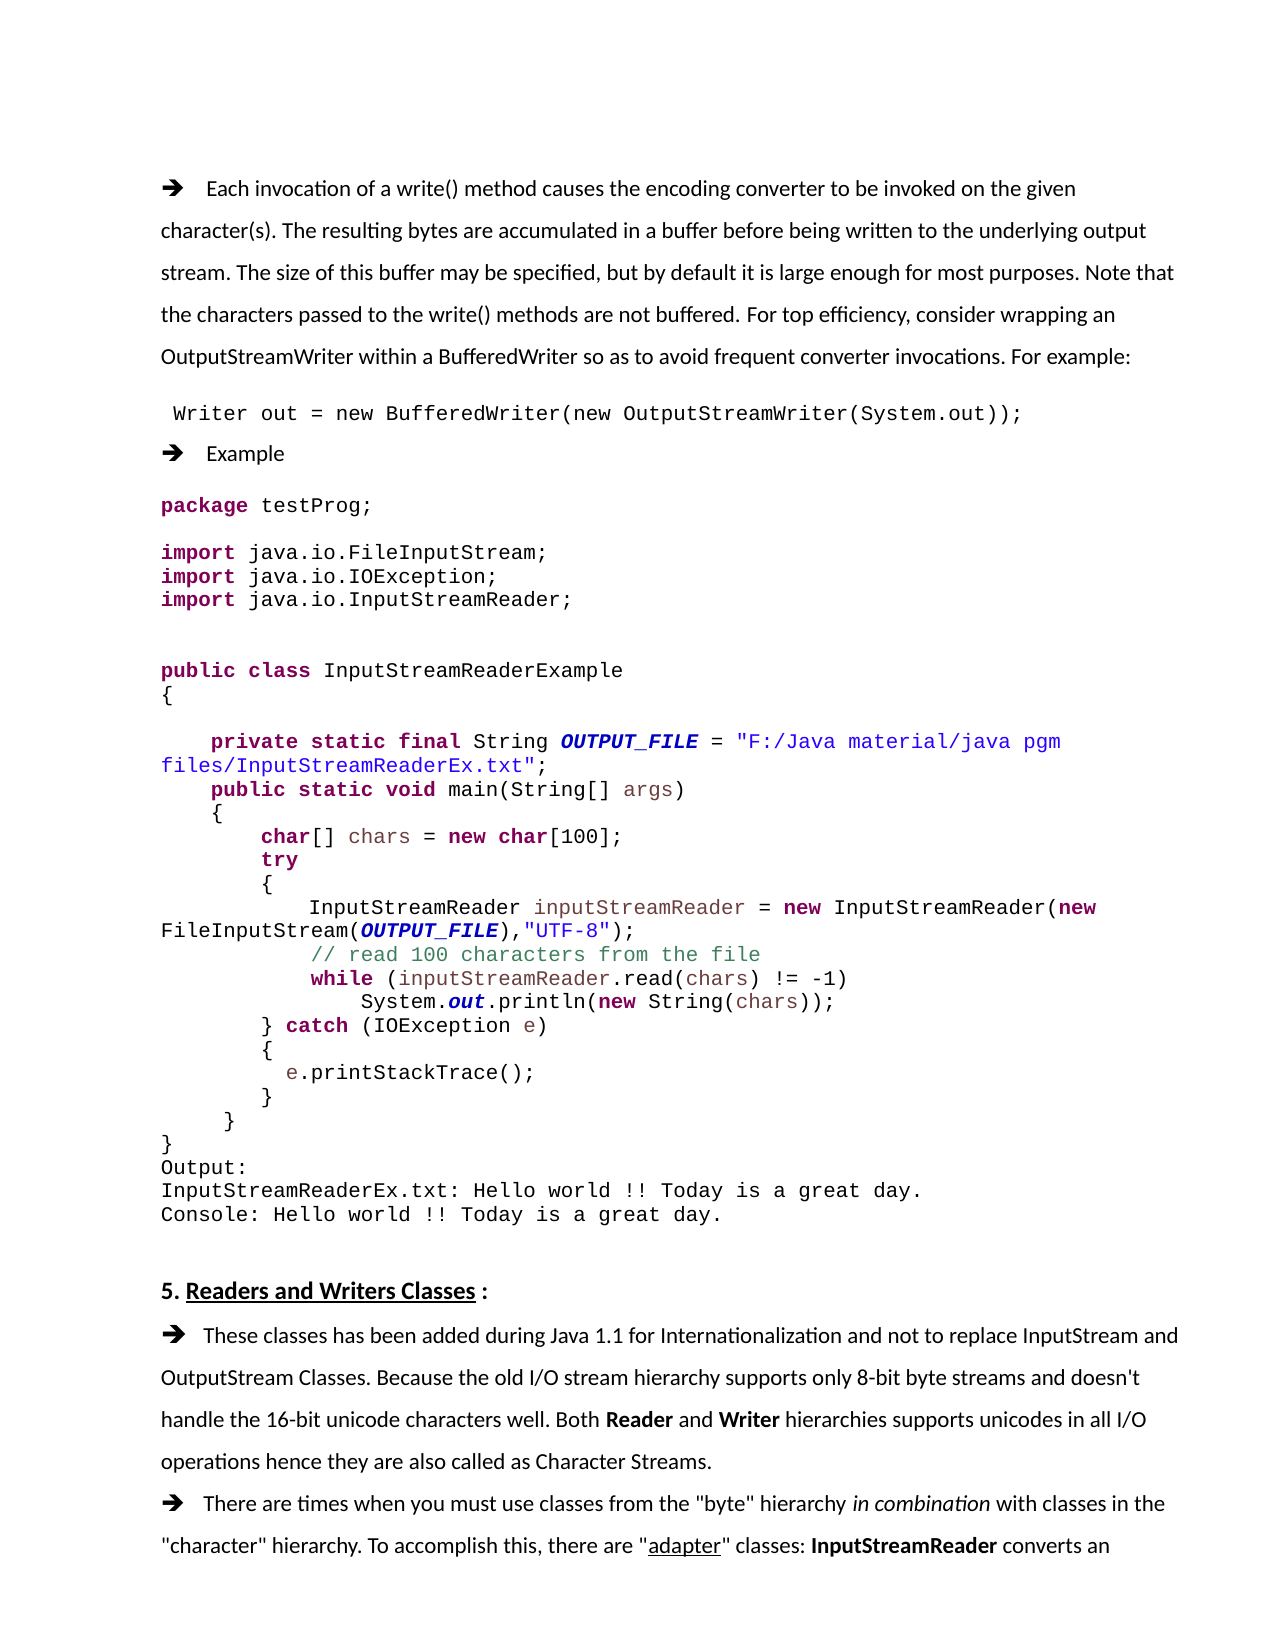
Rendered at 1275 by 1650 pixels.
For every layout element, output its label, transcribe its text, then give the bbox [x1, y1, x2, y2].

text public static void main(String[] args) [161, 778, 1197, 802]
text System.out.println(new String(chars)); [161, 991, 1197, 1015]
list These classes has been added during Java 1.1 for Internationalization and not to replace InputStream and OutputStream Classes. Because the old I/O stream hierarchy supports only 8-bit byte streams and doesn't handle the 16-bit unicode characters well. Both Reader and Writer hierarchies supports unicodes in all I/O operations hence they are also called as Character Streams. [161, 1321, 1199, 1475]
text InputStreamReader inputStreamReader = new InputStreamReader(new FileInputStream(OUTPUT_FILE),"UTF-8"); [161, 897, 1197, 944]
text { [161, 1039, 1197, 1062]
text try [161, 849, 1197, 873]
text Writer out = new BufferedWriter(new OutputStreamWriter(System.out)); [161, 397, 1197, 426]
text private static final String OUTPUT_FILE = "F:/Java material/java pgm files/InputStreamReaderEx.txt"; [161, 731, 1197, 778]
text InputStreamReaderEx.txt: Hello world !! Today is a great day. [161, 1181, 1197, 1204]
text } catch (IOException e) [161, 1015, 1197, 1039]
text import java.io.FileInputStream; [161, 542, 1197, 566]
text { [161, 684, 1197, 708]
list Each invocation of a write() method causes the encoding converter to be invoked on the given character(s). The resulting bytes are accumulated in a buffer before being written to the underlying output stream. The size of this buffer may be specified, but by default it is large enough for most purposes. Note that the characters passed to the write() methods are not buffered. For top efficiency, consider wrapping an OutputStreamWriter within a BufferedWriter so as to avoid frequent converter invocations. For example: [161, 174, 1197, 370]
list 5. Readers and Writers Classes : [161, 1275, 1199, 1306]
text // read 100 characters from the file [161, 944, 1197, 968]
text e.printStackTrace(); [161, 1062, 1197, 1086]
list There are times when you must use classes from the "byte" hierarchy in combination with classes in the "character" hierarchy. To accomplish this, there are "adapter" classes: InputStreamReader converts an [161, 1489, 1199, 1559]
text while (inputStreamReader.read(chars) != -1) [161, 968, 1197, 991]
text public class InputStreamReaderExample [161, 660, 1197, 684]
text { [161, 873, 1197, 897]
text } [161, 1109, 1197, 1133]
text Output: [161, 1157, 1197, 1181]
text { [161, 802, 1197, 826]
list Example [161, 439, 1197, 467]
text } [161, 1133, 1197, 1157]
text char[] chars = new char[100]; [161, 826, 1197, 849]
text import java.io.IOException; [161, 566, 1197, 589]
text import java.io.InputStreamReader; [161, 589, 1197, 613]
text } [161, 1086, 1197, 1109]
text Console: Hello world !! Today is a great day. [161, 1204, 1197, 1228]
text package testProg; [161, 495, 1197, 518]
